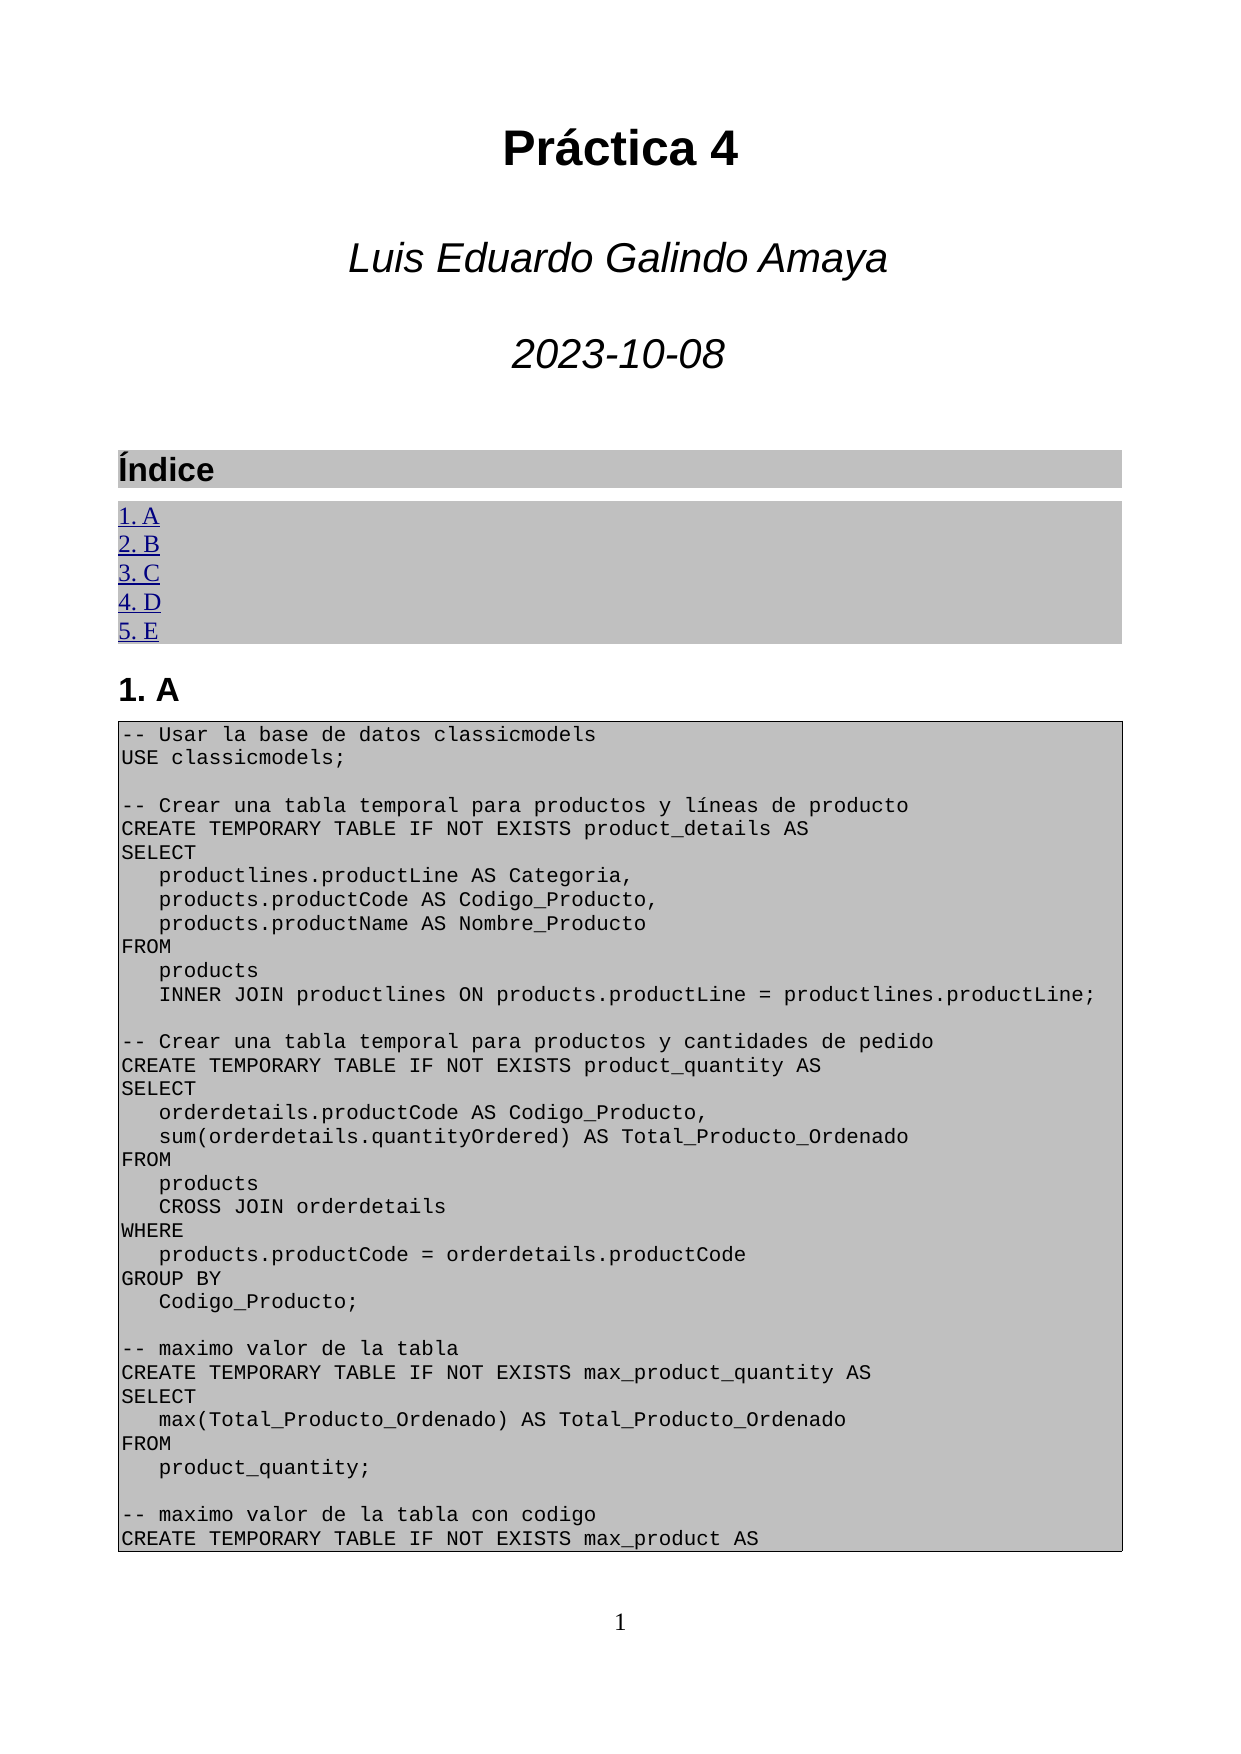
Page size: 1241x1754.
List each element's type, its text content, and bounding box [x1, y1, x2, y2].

text CREATE TEMPORARY TABLE IF NOT EXISTS product_quantity AS [119, 1052, 1122, 1075]
text INNER JOIN productlines ON products.productLine = productlines.productLine; [119, 981, 1122, 1004]
text CREATE TEMPORARY TABLE IF NOT EXISTS product_details AS [119, 815, 1122, 839]
text products.productCode = orderdetails.productCode [119, 1241, 1122, 1264]
text products [119, 1170, 1122, 1193]
text products [119, 957, 1122, 981]
text FROM [119, 933, 1122, 957]
subtitle 2023-10-08 [118, 329, 1122, 377]
text productlines.productLine AS Categoria, [119, 862, 1122, 886]
text max(Total_Producto_Ordenado) AS Total_Producto_Ordenado [119, 1406, 1122, 1430]
text 1. A [118, 501, 1122, 529]
text products.productName AS Nombre_Producto [119, 910, 1122, 933]
text WHERE [119, 1217, 1122, 1241]
text -- maximo valor de la tabla [119, 1335, 1122, 1359]
subtitle Índice [118, 450, 1122, 488]
text CROSS JOIN orderdetails [119, 1193, 1122, 1217]
text FROM [119, 1430, 1122, 1454]
text sum(orderdetails.quantityOrdered) AS Total_Producto_Ordenado [119, 1123, 1122, 1146]
subtitle Luis Eduardo Galindo Amaya [118, 233, 1122, 281]
text GROUP BY [119, 1264, 1122, 1288]
text 5. E [118, 616, 1122, 644]
text CREATE TEMPORARY TABLE IF NOT EXISTS max_product_quantity AS [119, 1359, 1122, 1383]
text 4. D [118, 587, 1122, 616]
text product_quantity; [119, 1454, 1122, 1477]
text orderdetails.productCode AS Codigo_Producto, [119, 1099, 1122, 1123]
text FROM [119, 1146, 1122, 1170]
text SELECT [119, 839, 1122, 862]
text 2. B [118, 529, 1122, 558]
text -- Crear una tabla temporal para productos y cantidades de pedido [119, 1028, 1122, 1052]
text CREATE TEMPORARY TABLE IF NOT EXISTS max_product AS [119, 1524, 1122, 1551]
text Codigo_Producto; [119, 1288, 1122, 1312]
subtitle A [118, 669, 1122, 708]
text USE classicmodels; [119, 744, 1122, 768]
text products.productCode AS Codigo_Producto, [119, 886, 1122, 910]
text -- Crear una tabla temporal para productos y líneas de producto [119, 792, 1122, 815]
text 3. C [118, 558, 1122, 587]
text -- Usar la base de datos classicmodels [119, 722, 1122, 744]
text SELECT [119, 1075, 1122, 1099]
text SELECT [119, 1383, 1122, 1406]
title Práctica 4 [118, 118, 1122, 176]
text -- maximo valor de la tabla con codigo [119, 1501, 1122, 1524]
